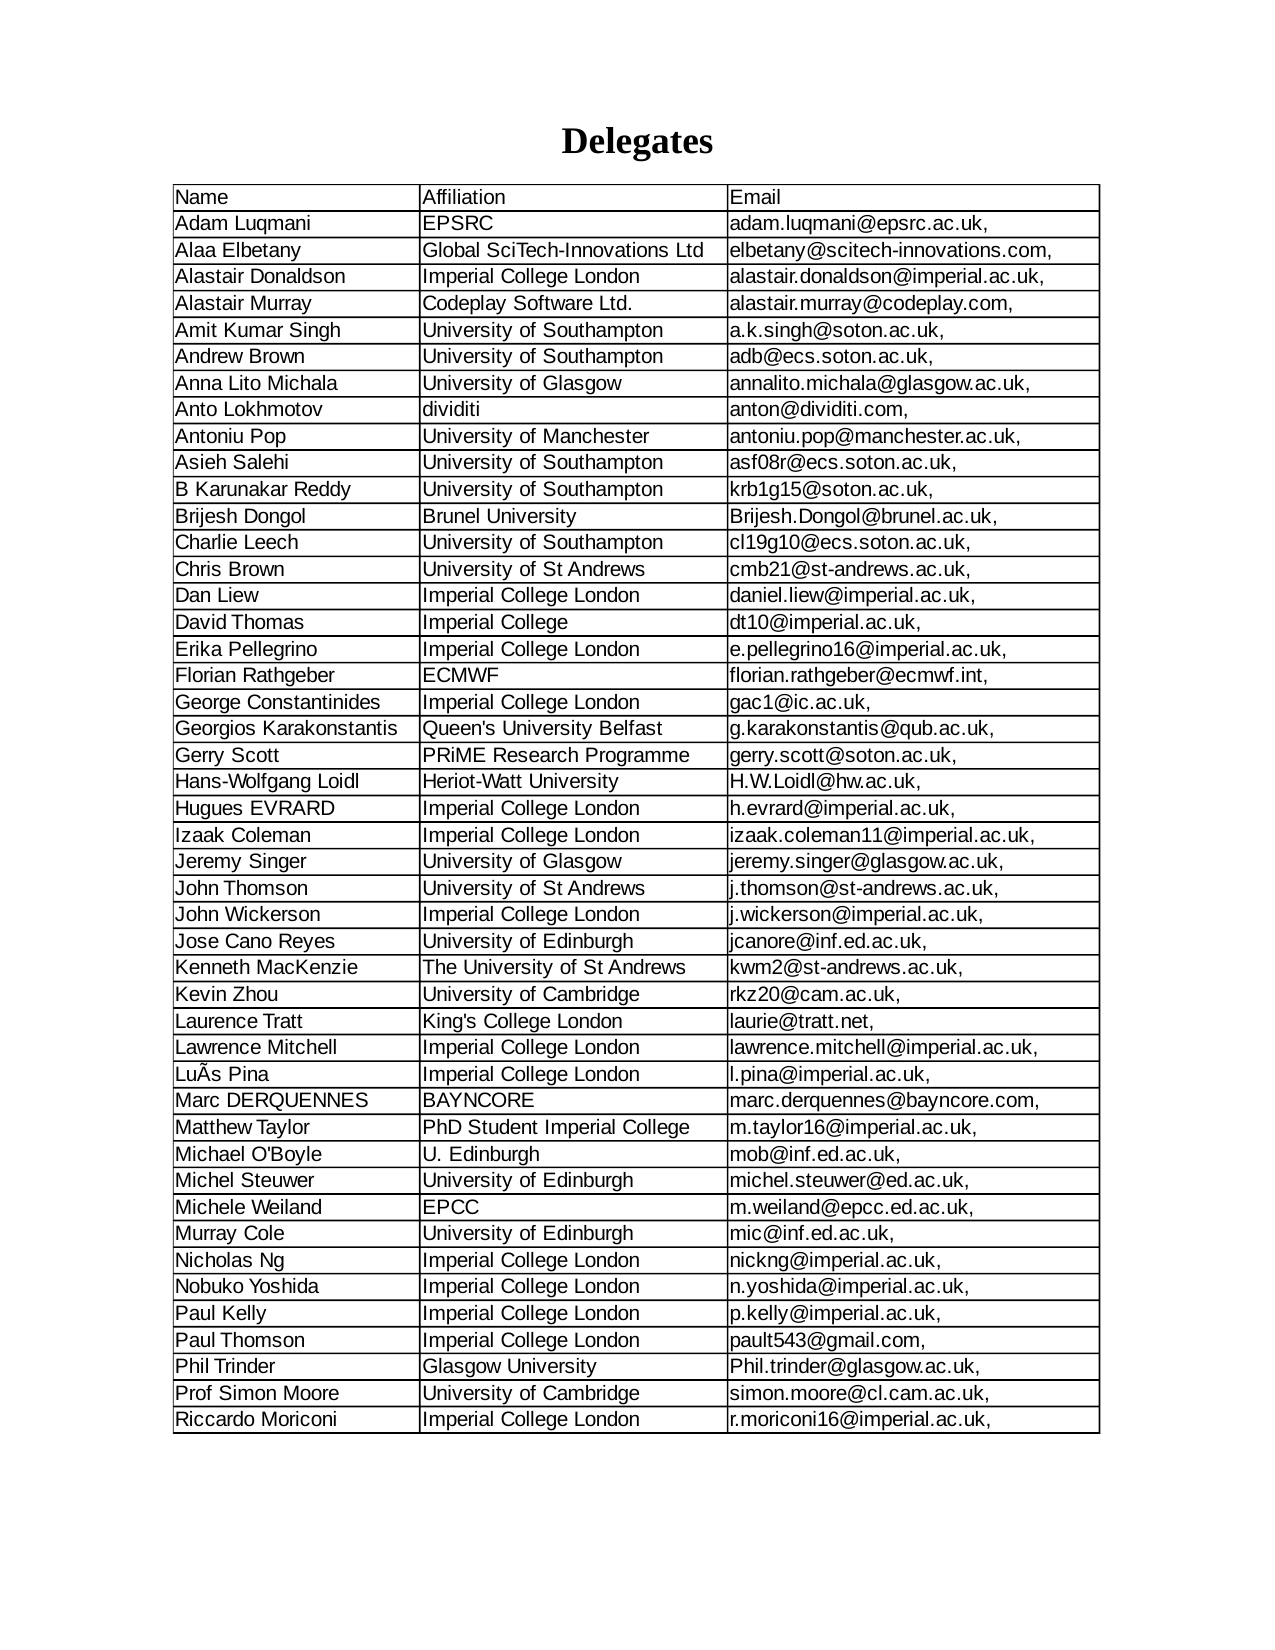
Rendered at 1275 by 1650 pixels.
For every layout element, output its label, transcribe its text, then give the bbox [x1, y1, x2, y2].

text Delegates [118, 118, 1157, 161]
